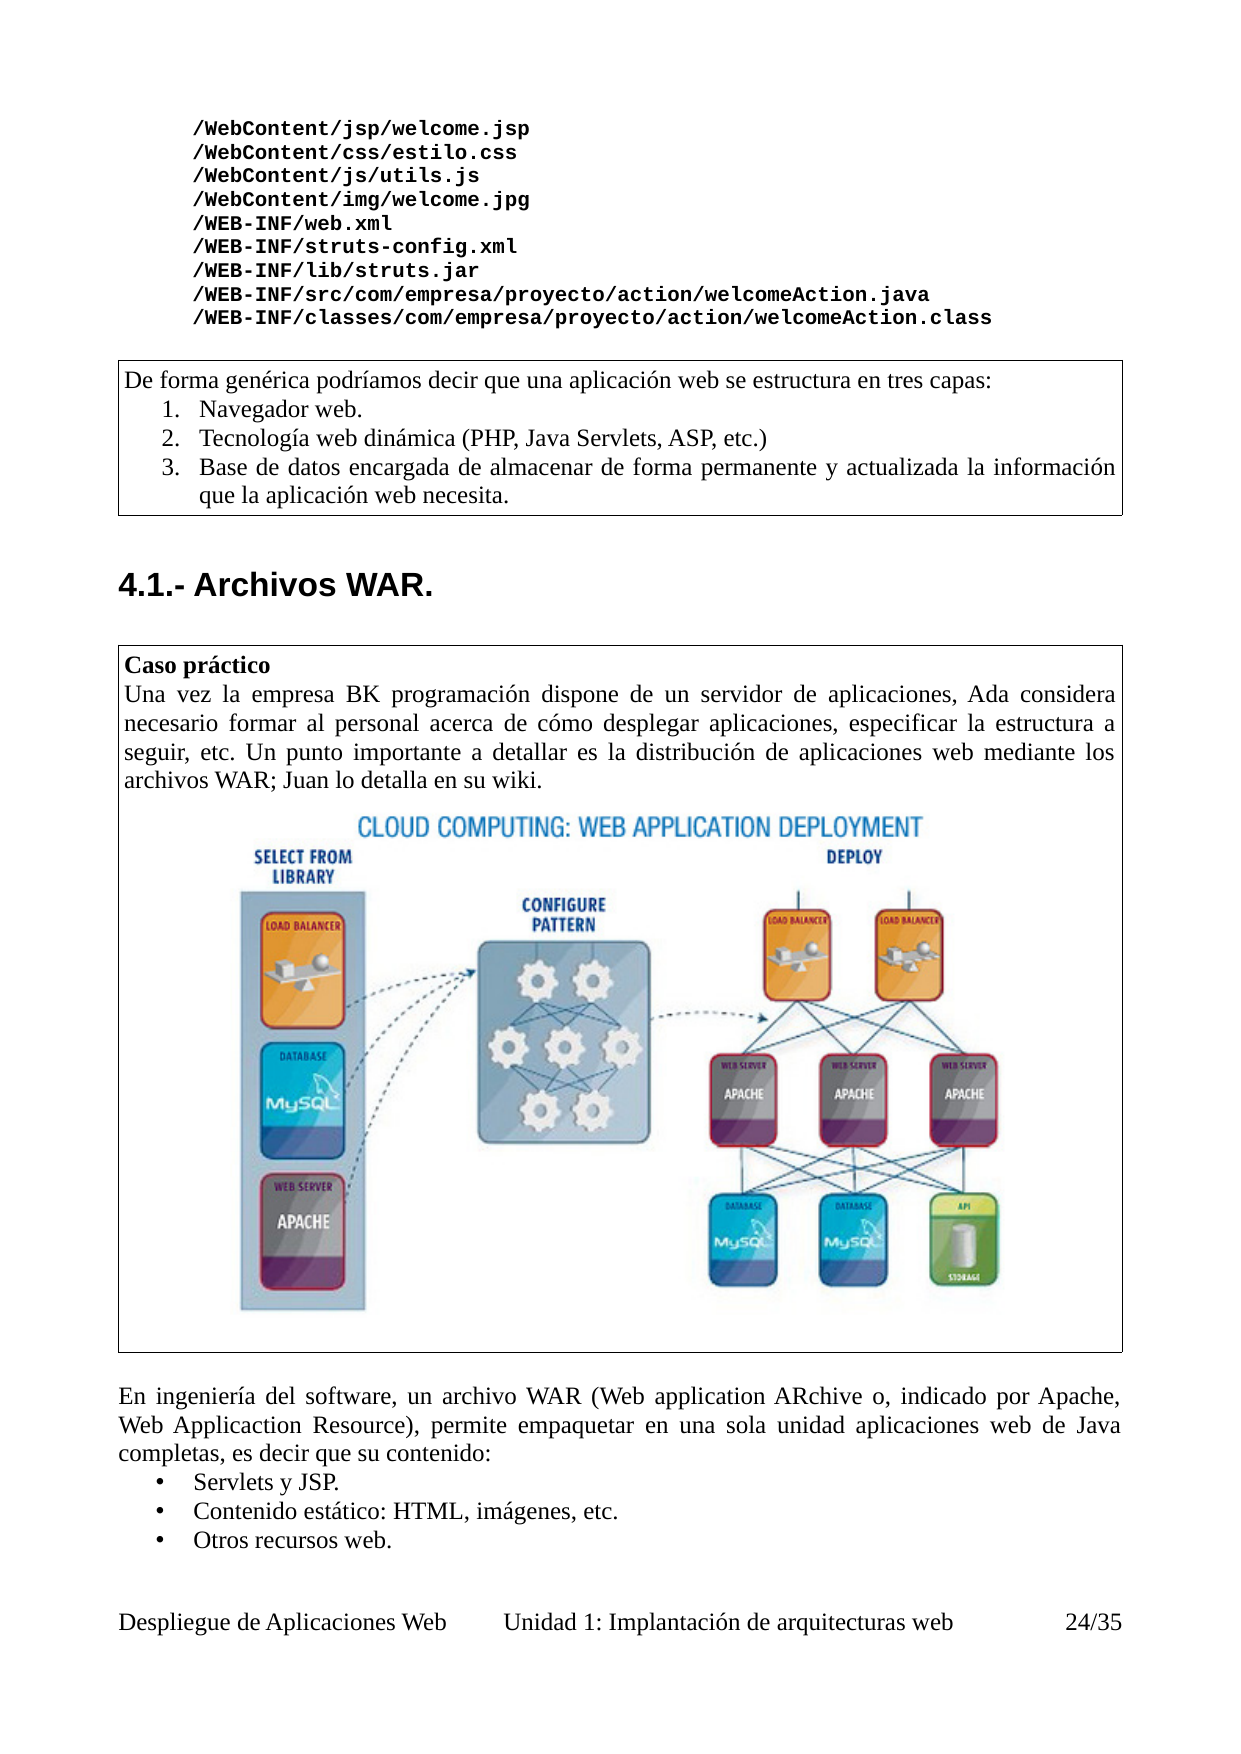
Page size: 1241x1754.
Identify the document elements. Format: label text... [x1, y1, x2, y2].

text /WebContent/css/estilo.css [192, 142, 1122, 165]
list Servlets y JSP. [156, 1467, 1122, 1496]
table_header De forma genérica podríamos decir que una aplicación web se estructura en tres capas: Navegador web. Tecnología web dinámica (PHP, Java Servlets, ASP, etc.) Base de datos encargada de almacenar de forma permanente y actualizada la información que la aplicación web necesita. [119, 361, 1122, 515]
table_header Caso práctico Una vez la empresa BK programación dispone de un servidor de aplicaciones, Ada considera necesario formar al personal acerca de cómo desplegar aplicaciones, especificar la estructura a seguir, etc. Un punto importante a detallar es la distribución de aplicaciones web mediante los archivos WAR; Juan lo detalla en su wiki. [119, 646, 1122, 1352]
text /WEB-INF/src/com/empresa/proyecto/action/welcomeAction.java [192, 284, 1122, 307]
text /WebContent/js/utils.js [192, 165, 1122, 189]
list Otros recursos web. [156, 1525, 1122, 1553]
picture [229, 802, 1011, 1318]
text /WEB-INF/web.xml [192, 213, 1122, 236]
text En ingeniería del software, un archivo WAR (Web application ARchive o, indicado por Apache, Web Applicaction Resource), permite empaquetar en una sola unidad aplicaciones web de Java completas, es decir que su contenido: [118, 1381, 1122, 1467]
subtitle 4.1.- Archivos WAR. [118, 565, 1122, 603]
text /WebContent/img/welcome.jpg [192, 189, 1122, 213]
list Contenido estático: HTML, imágenes, etc. [156, 1496, 1122, 1525]
text /WebContent/jsp/welcome.jsp [192, 118, 1122, 142]
text /WEB-INF/struts-config.xml [192, 236, 1122, 260]
text /WEB-INF/classes/com/empresa/proyecto/action/welcomeAction.class [192, 307, 1122, 331]
text /WEB-INF/lib/struts.jar [192, 260, 1122, 284]
